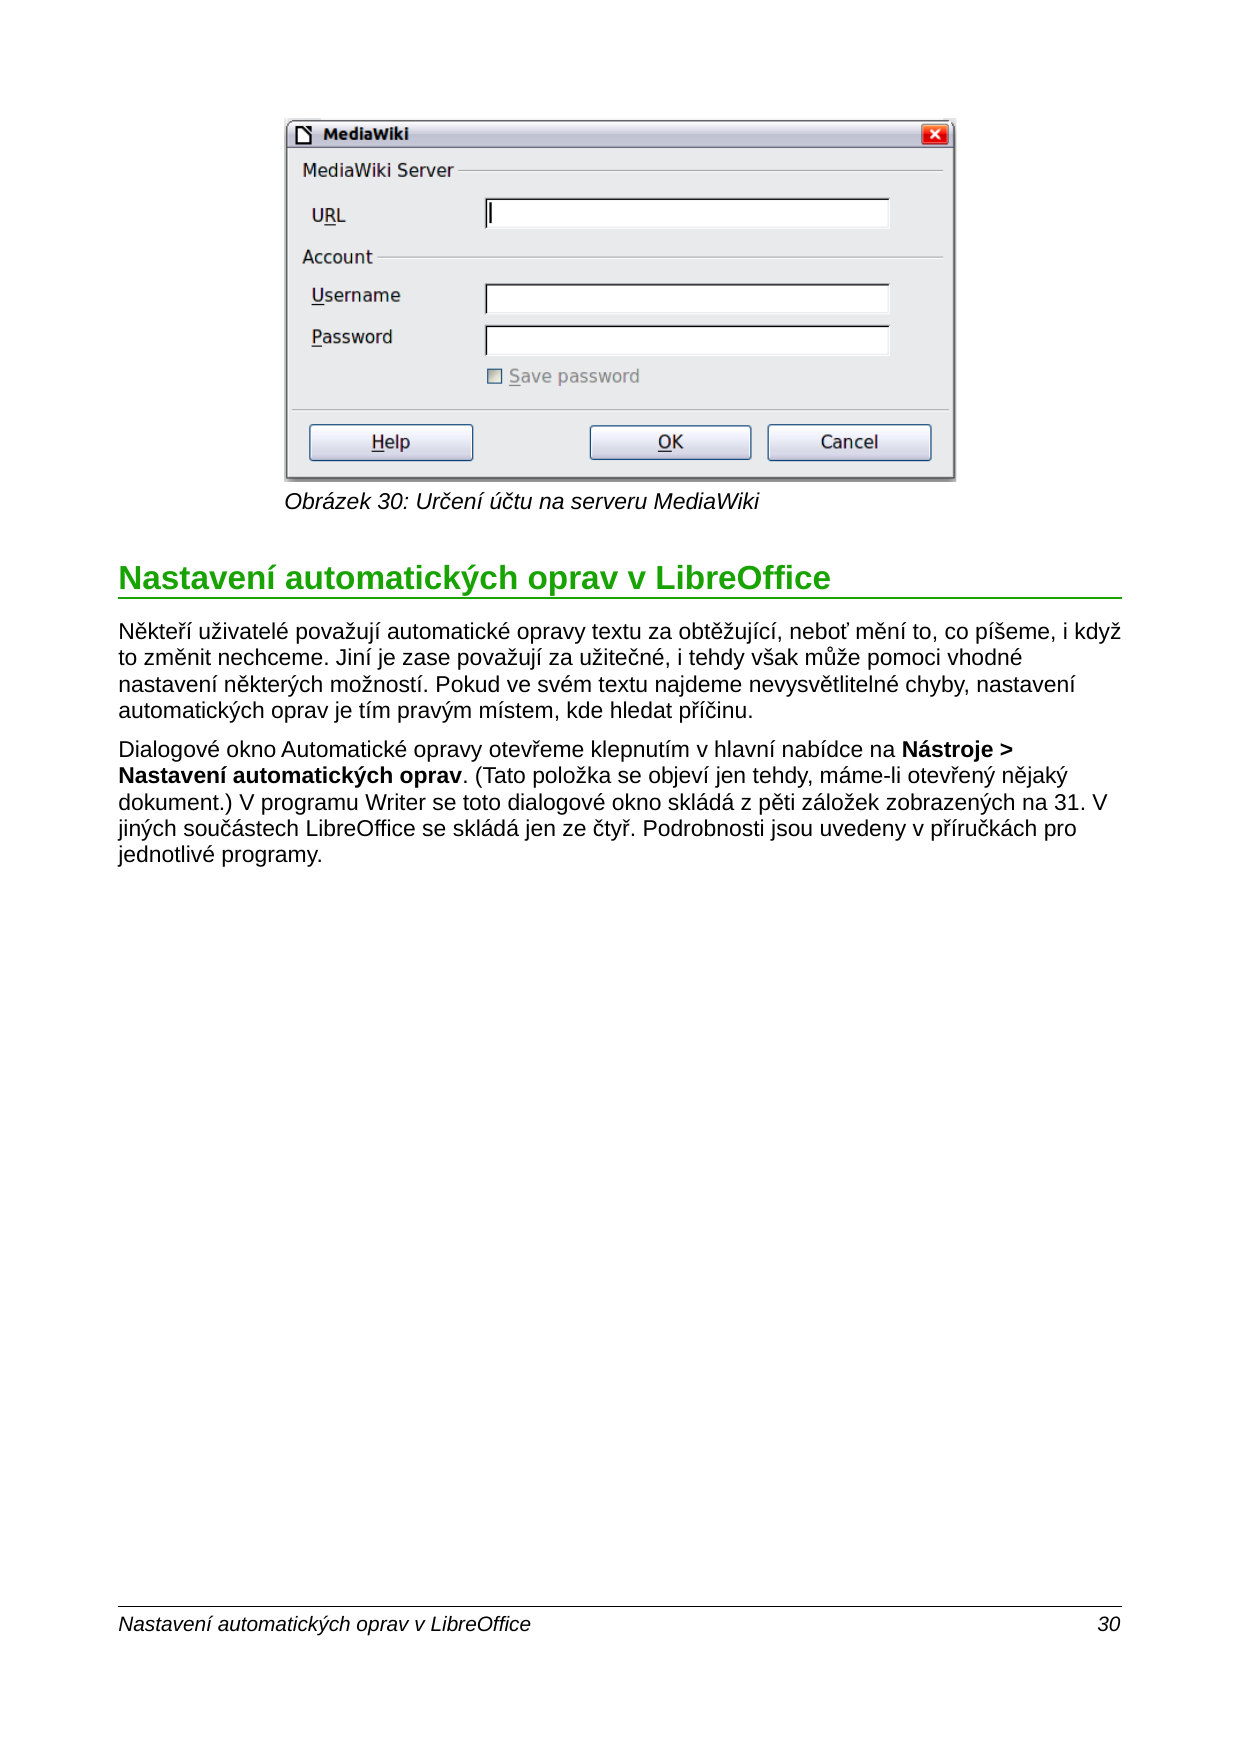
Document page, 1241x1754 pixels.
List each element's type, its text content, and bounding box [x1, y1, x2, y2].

text Někteří uživatelé považují automatické opravy textu za obtěžující, neboť mění to, co píšeme, i když to změnit nechceme. Jiní je zase považují za užitečné, i tehdy však může pomoci vhodné nastavení některých možností. Pokud ve svém textu najdeme nevysvětlitelné chyby, nastavení automatických oprav je tím pravým místem, kde hledat příčinu. [118, 618, 1122, 723]
text Obrázek 30: Určení účtu na serveru MediaWiki [284, 488, 956, 514]
picture [284, 118, 957, 482]
subtitle Nastavení automatických oprav v LibreOffice [118, 558, 1122, 597]
text Dialogové okno Automatické opravy otevřeme klepnutím v hlavní nabídce na Nástroje > Nastavení automatických oprav. (Tato položka se objeví jen tehdy, máme-li otevřený nějaký dokument.) V programu Writer se toto dialogové okno skládá z pěti záložek zobrazených na obrázku 31. V jiných součástech LibreOffice se skládá jen ze čtyř. Podrobnosti jsou uvedeny v příručkách pro jednotlivé programy. [118, 736, 1122, 867]
